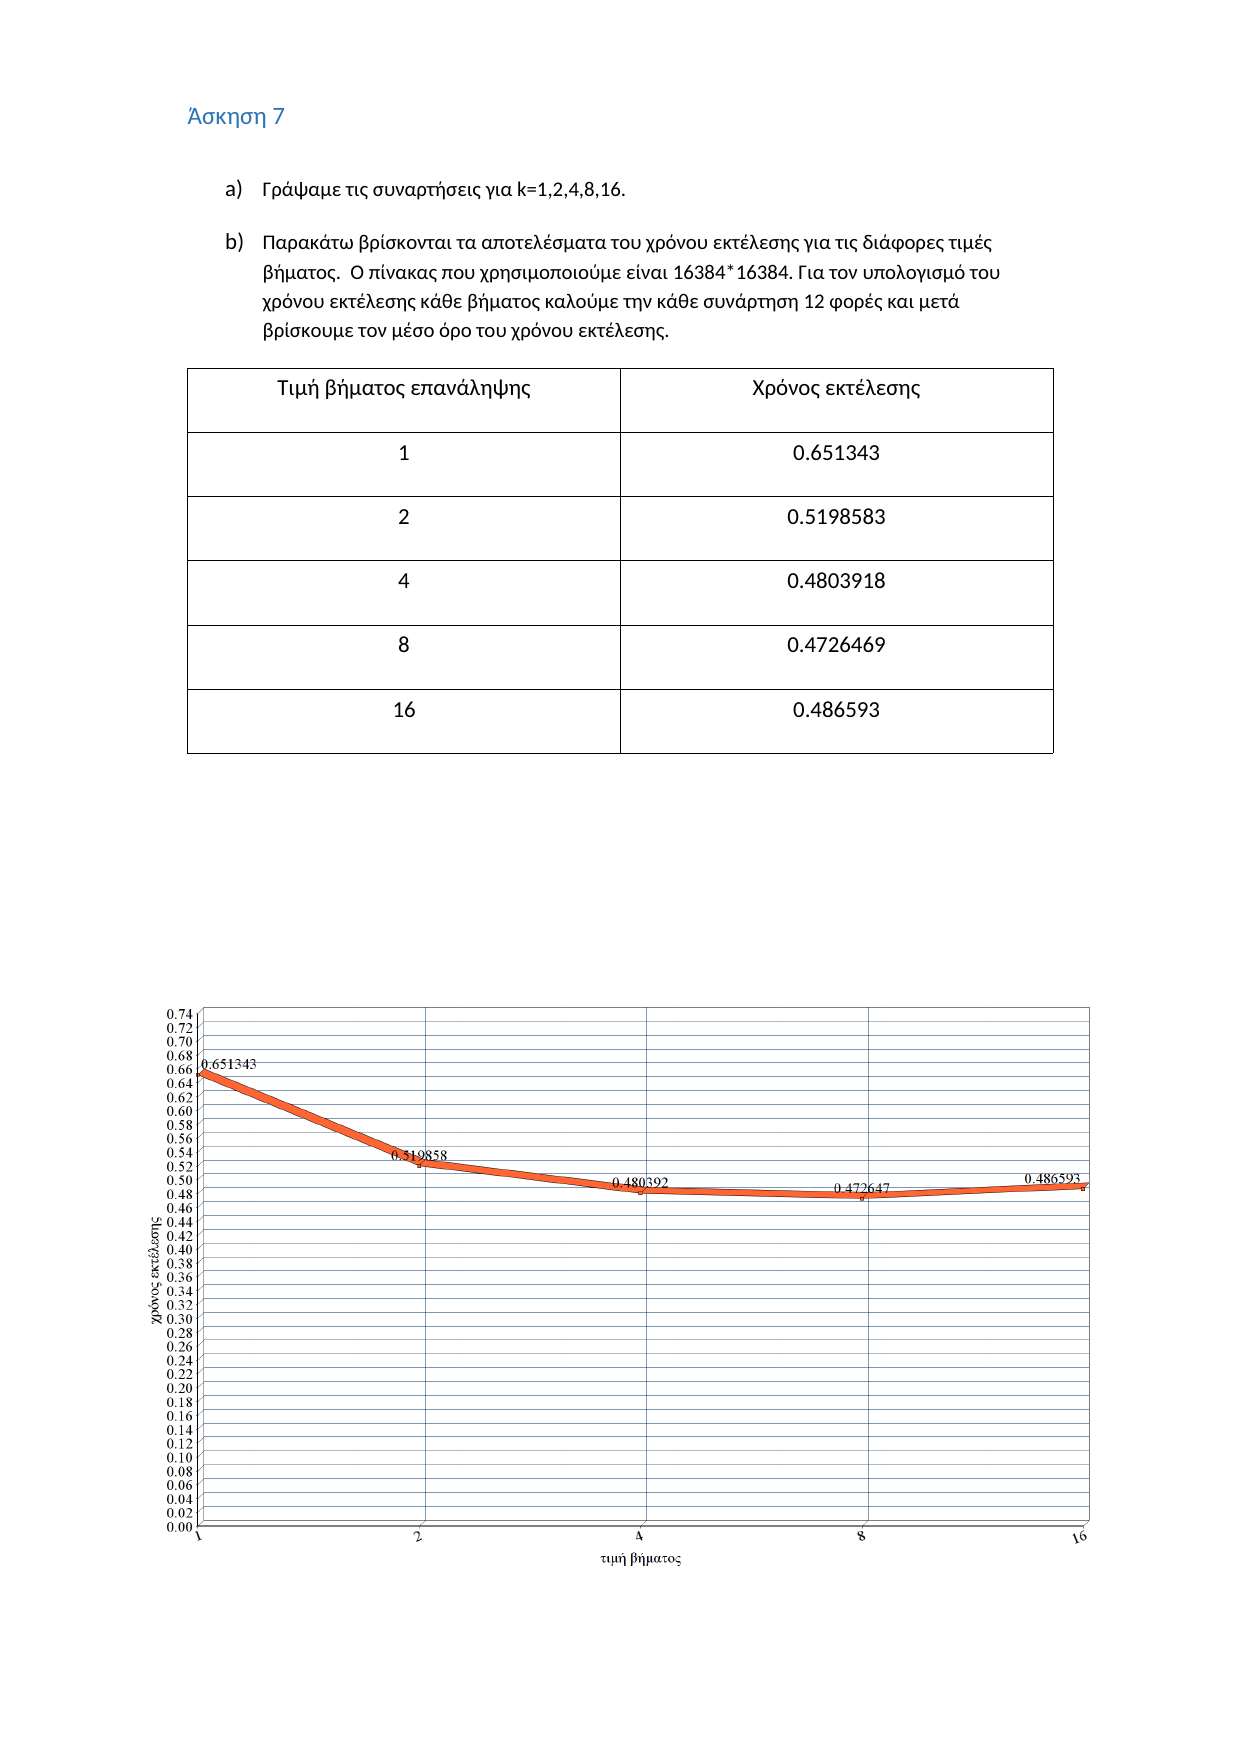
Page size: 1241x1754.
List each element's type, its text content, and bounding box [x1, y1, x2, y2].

table_cell 16 [188, 690, 620, 753]
table_cell 0.486593 [621, 690, 1053, 753]
table_header Τιμή βήματος επανάληψης [188, 369, 620, 432]
table_cell 0.4803918 [621, 561, 1053, 624]
table_cell 0.5198583 [621, 497, 1053, 560]
list Γράψαμε τις συναρτήσεις για k=1,2,4,8,16. [225, 174, 1053, 202]
table_cell 4 [188, 561, 620, 624]
table_header Χρόνος εκτέλεσης [621, 369, 1053, 432]
table_cell 0.4726469 [621, 626, 1053, 689]
table_cell 2 [188, 497, 620, 560]
table_cell 1 [188, 433, 620, 496]
list Παρακάτω βρίσκονται τα αποτελέσματα του χρόνου εκτέλεσης για τις διάφορες τιμές βήματος. Ο πίνακας που χρησιμοποιούμε είναι 16384*16384. Για τον υπολογισμό του χρόνου εκτέλεσης κάθε βήματος καλούμε την κάθε συνάρτηση 12 φορές και μετά βρίσκουμε τον μέσο όρο του χρόνου εκτέλεσης. [225, 227, 1053, 343]
subtitle Άσκηση 7 [187, 100, 1053, 131]
table_cell 8 [188, 626, 620, 689]
table_cell 0.651343 [621, 433, 1053, 496]
picture [107, 903, 1133, 1657]
